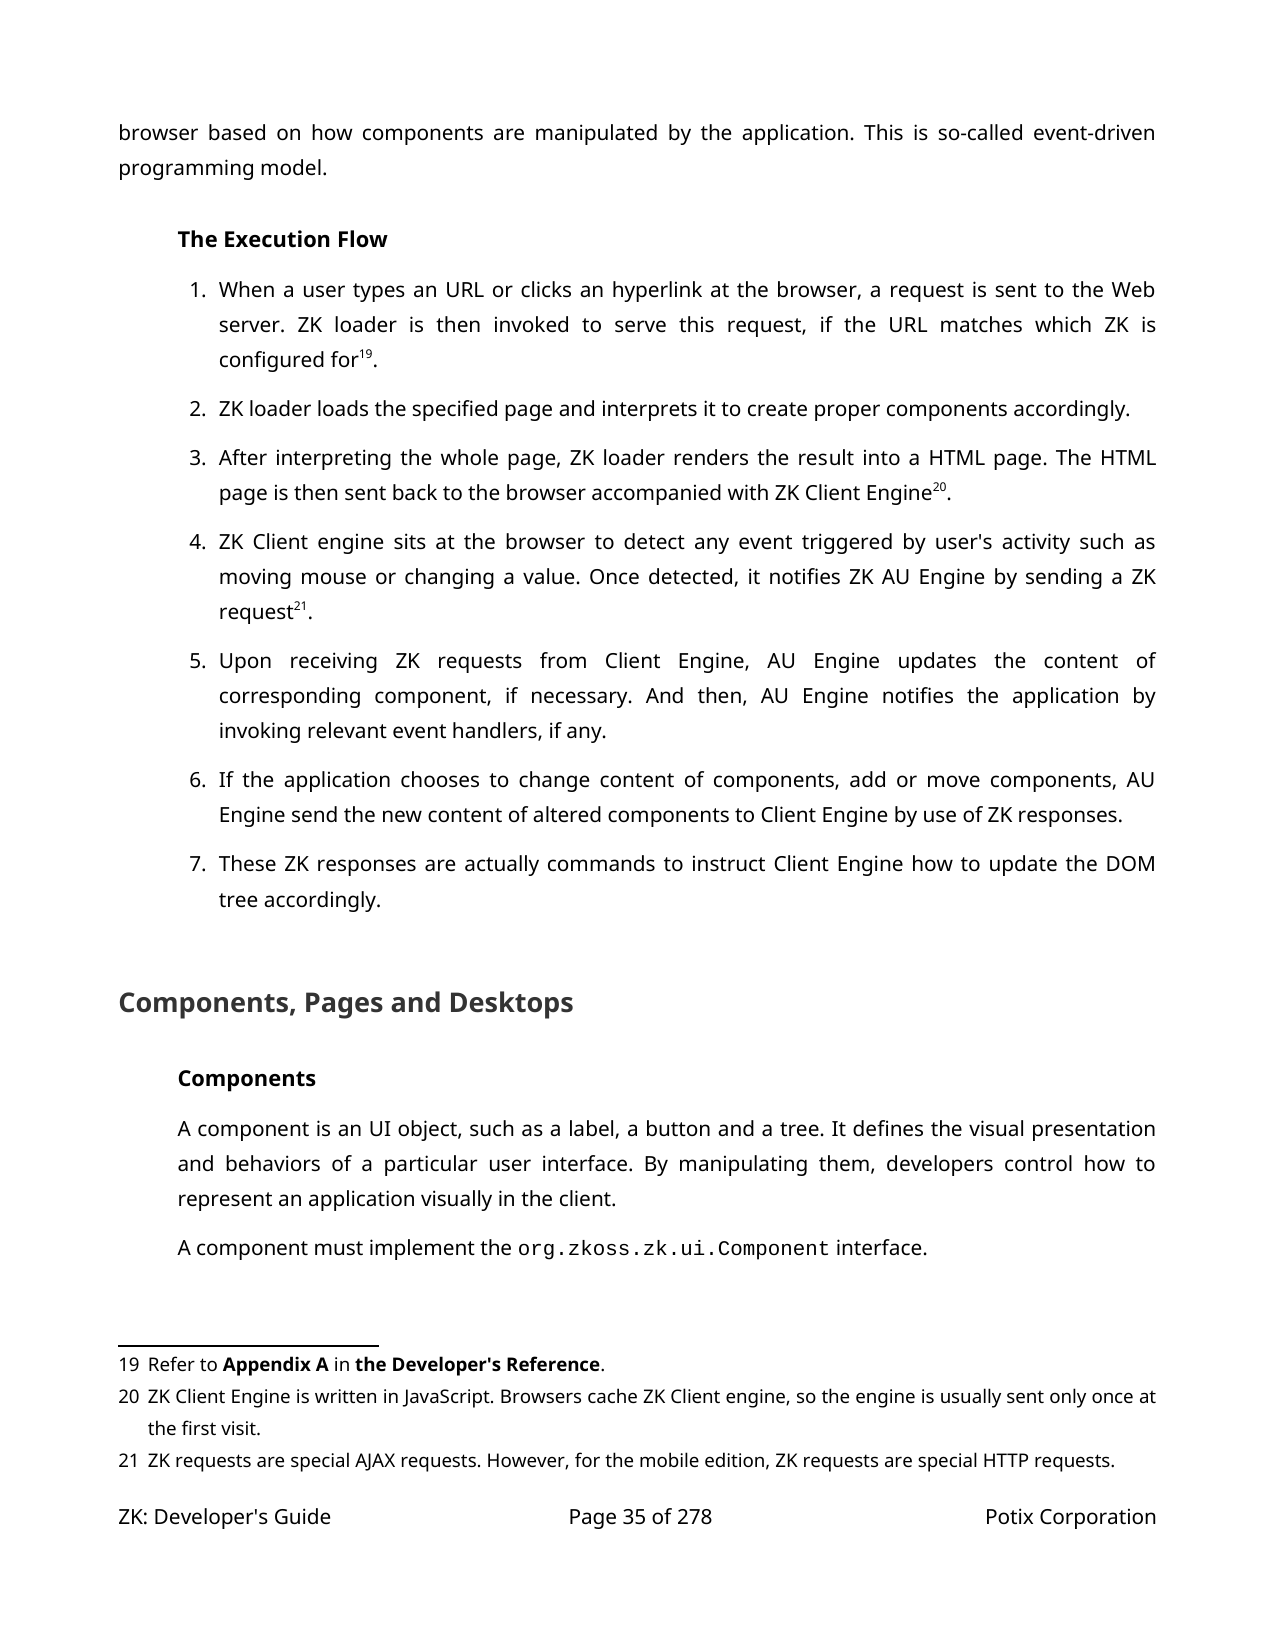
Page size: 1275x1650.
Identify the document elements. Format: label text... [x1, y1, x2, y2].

text A component is an UI object, such as a label, a button and a tree. It defines the visual presentation and behaviors of a particular user interface. By manipulating them, developers control how to represent an application visually in the client. [177, 1114, 1157, 1212]
text browser based on how components are manipulated by the application. This is so-called event-driven programming model. [118, 118, 1157, 182]
list ZK requests are special AJAX requests. However, for the mobile edition, ZK requests are special HTTP requests. [118, 1447, 1157, 1473]
text A component must implement the org.zkoss.zk.ui.Component interface. [177, 1233, 1157, 1261]
list Upon receiving ZK requests from Client Engine, AU Engine updates the content of corresponding component, if necessary. And then, AU Engine notifies the application by invoking relevant event handlers, if any. [189, 646, 1157, 745]
list Refer to Appendix A in the Developer's Reference. [118, 1352, 1157, 1377]
list If the application chooses to change content of components, add or move components, AU Engine send the new content of altered components to Client Engine by use of ZK responses. [189, 765, 1157, 829]
list ZK Client engine sits at the browser to detect any event triggered by user's activity such as moving mouse or changing a value. Once detected, it notifies ZK AU Engine by sending a ZK request. [189, 527, 1157, 626]
subtitle Components [177, 1063, 1157, 1093]
list When a user types an URL or clicks an hyperlink at the browser, a request is sent to the Web server. ZK loader is then invoked to serve this request, if the URL matches which ZK is configured for. [189, 275, 1157, 373]
list ZK Client Engine is written in JavaScript. Browsers cache ZK Client engine, so the engine is usually sent only once at the first visit. [118, 1384, 1157, 1441]
subtitle The Execution Flow [177, 224, 1157, 254]
subtitle Components, Pages and Desktops [118, 984, 1157, 1021]
list ZK loader loads the specified page and interprets it to create proper components accordingly. [189, 394, 1157, 422]
list These ZK responses are actually commands to instruct Client Engine how to update the DOM tree accordingly. [189, 849, 1157, 913]
list After interpreting the whole page, ZK loader renders the result into a HTML page. The HTML page is then sent back to the browser accompanied with ZK Client Engine. [189, 443, 1157, 506]
